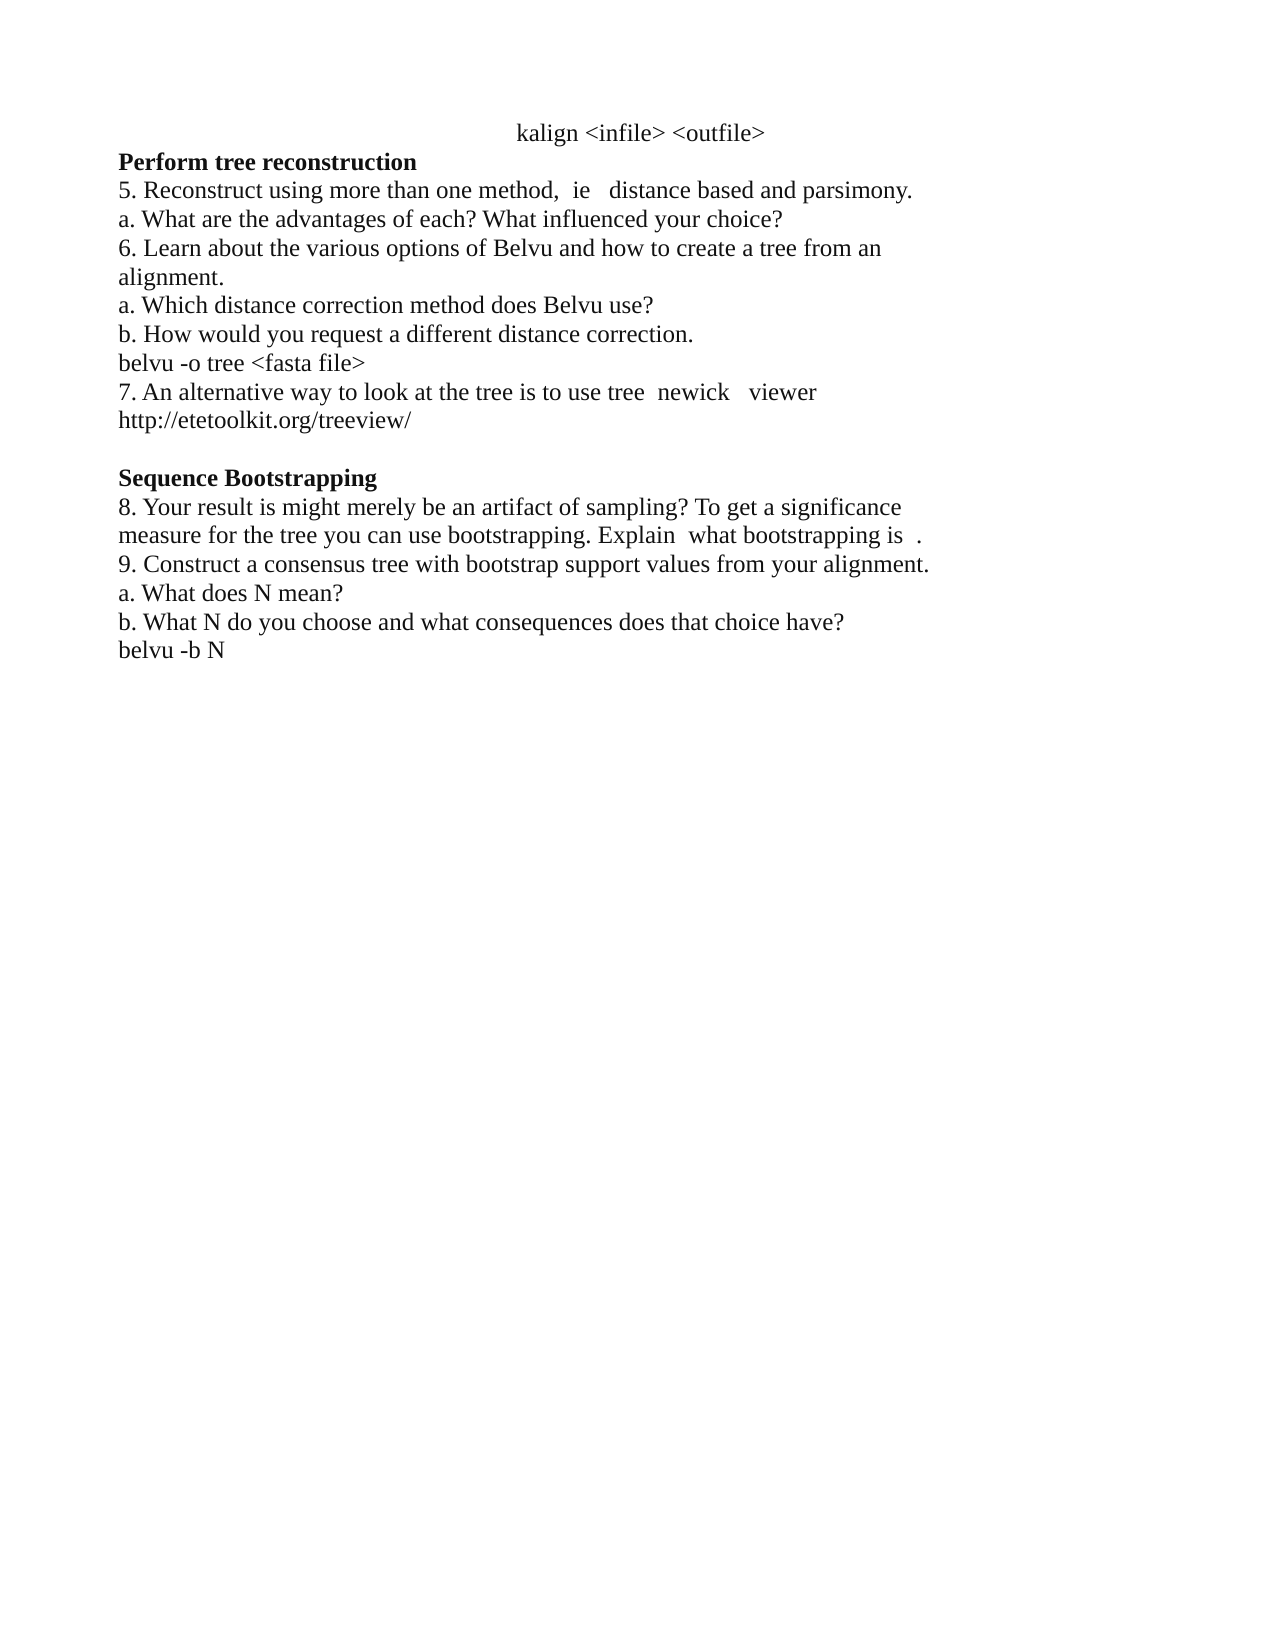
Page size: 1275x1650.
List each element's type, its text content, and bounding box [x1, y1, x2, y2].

text Perform tree reconstruction [118, 147, 1157, 176]
text alignment. [118, 262, 1157, 291]
text measure for the tree you can use bootstrapping. Explain ​ what bootstrapping is ​ . [118, 521, 1157, 549]
text 5. Reconstruct using more than one method, ​ ie ​ distance based and parsimony. [118, 176, 1157, 204]
text 8. Your result is might merely be an artifact of sampling? To get a significance [118, 492, 1157, 521]
text 9. Construct a consensus tree with bootstrap support values from your alignment. [118, 549, 1157, 578]
text http://etetoolkit.org/treeview/ [118, 406, 1157, 434]
text a. What are the advantages of each? What influenced your choice? [118, 204, 1157, 233]
text b. What N do you choose and what consequences does that choice have? [118, 607, 1157, 636]
text a. Which distance correction method does Belvu use? [118, 291, 1157, 319]
text kalign <infile> <outfile> [118, 118, 1157, 147]
text 7. An alternative way to look at the tree is to use tree ​ newick ​ viewer [118, 377, 1157, 406]
text belvu -o tree <fasta file> [118, 348, 1157, 377]
text b. How would you request a different distance correction. [118, 319, 1157, 348]
text belvu -b N [118, 636, 1157, 664]
text a. What does N mean? [118, 578, 1157, 607]
text Sequence Bootstrapping [118, 463, 1157, 492]
text 6. Learn about the various options of Belvu and how to create a tree from an [118, 233, 1157, 262]
